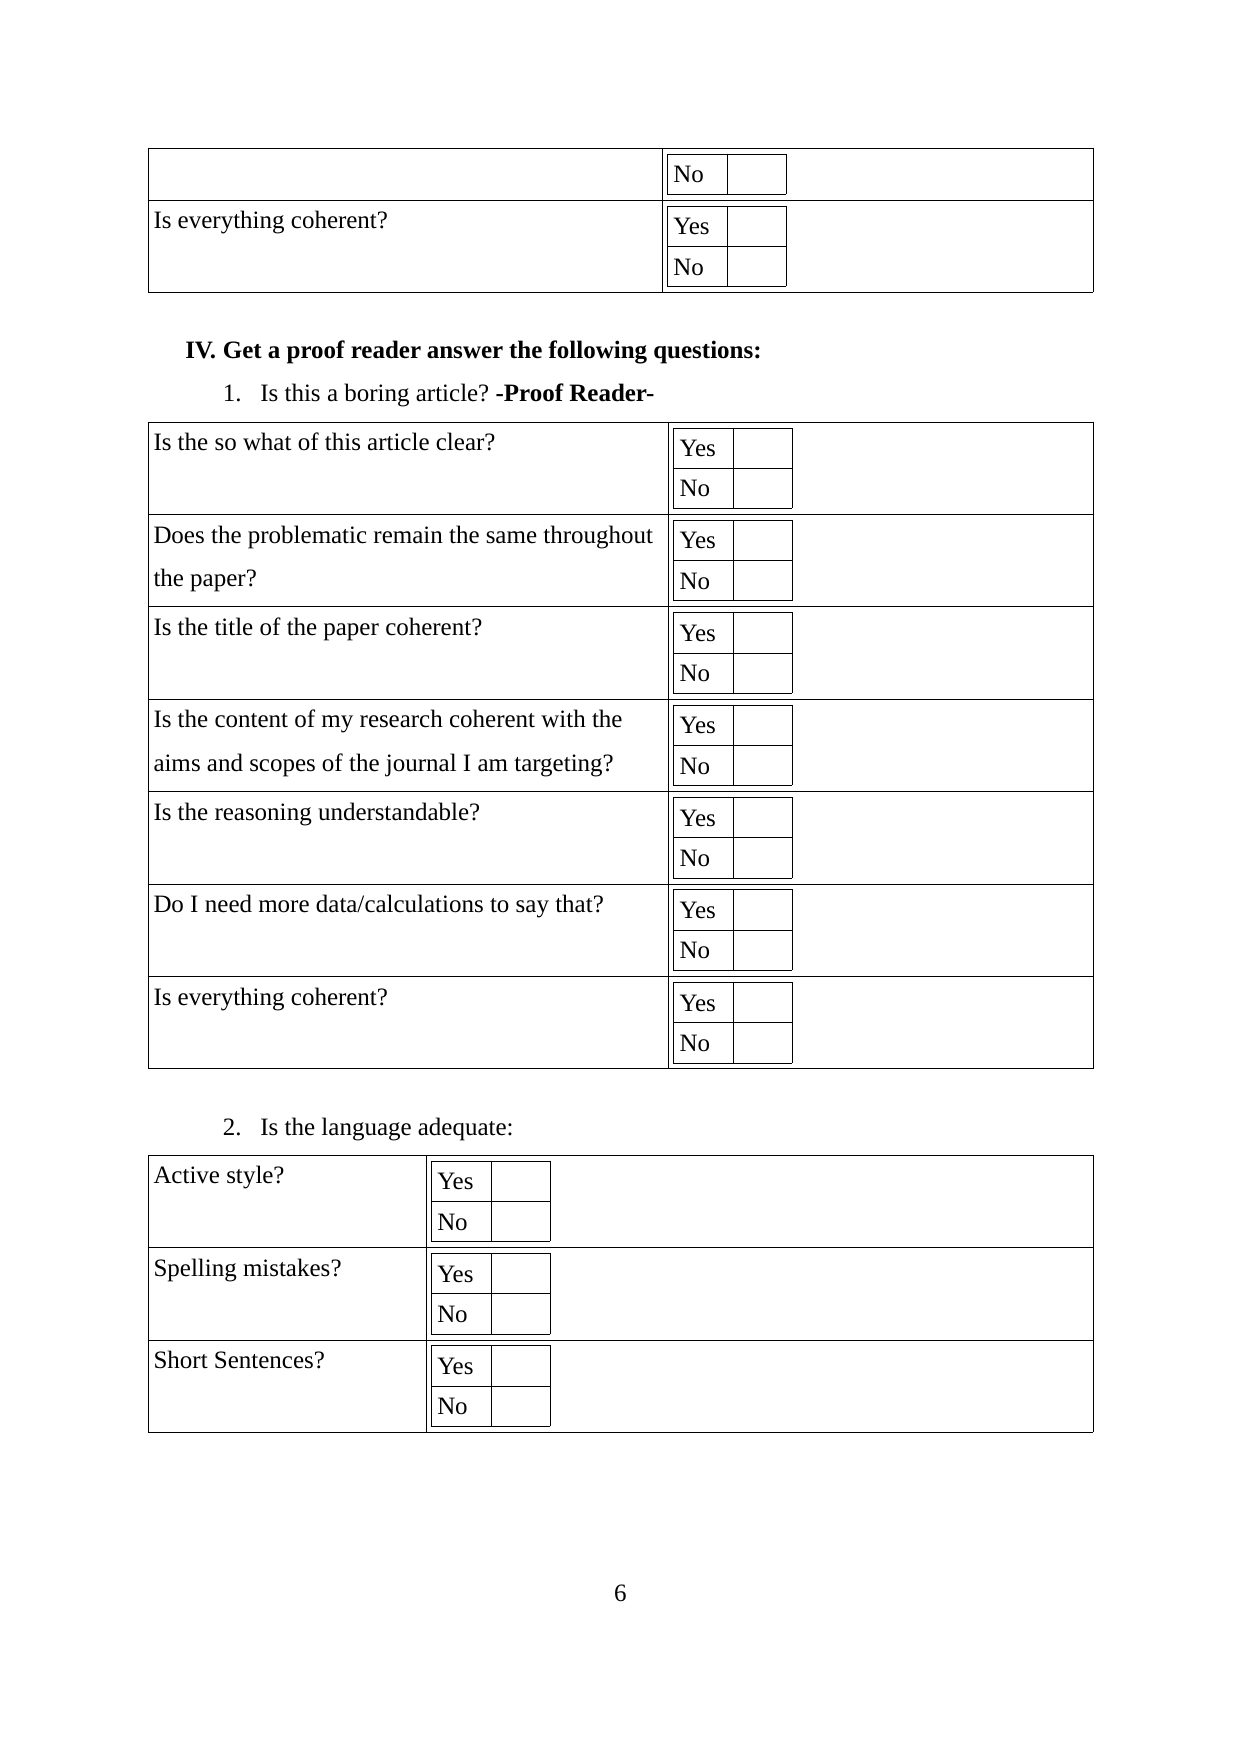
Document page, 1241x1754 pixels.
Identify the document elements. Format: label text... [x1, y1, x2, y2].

table_cell [728, 155, 786, 194]
table_cell [669, 607, 1093, 699]
table_header Yes [674, 983, 733, 1022]
table_header [728, 207, 786, 246]
table_cell No [432, 1387, 491, 1426]
table_cell [492, 1202, 550, 1241]
table_cell No [674, 746, 733, 785]
table_cell [427, 1341, 1093, 1432]
table_cell No [674, 1023, 733, 1062]
table_header [492, 1162, 550, 1201]
table_cell No [674, 838, 733, 878]
table_cell No [674, 654, 733, 693]
table_cell [492, 1294, 550, 1333]
table_cell [669, 885, 1093, 976]
table_cell No [432, 1294, 491, 1333]
table_cell [669, 792, 1093, 883]
table_cell Is everything coherent? [149, 977, 668, 1068]
table_cell Do I need more data/calculations to say that? [149, 885, 668, 976]
table_cell Is the title of the paper coherent? [149, 607, 668, 699]
table_header [734, 890, 792, 930]
table_cell [669, 977, 1093, 1068]
table_header Yes [674, 798, 733, 837]
table_cell Does the problematic remain the same throughout the paper? [149, 515, 668, 606]
list Get a proof reader answer the following questions: [185, 335, 1093, 364]
table_cell Is the content of my research coherent with the aims and scopes of the journal I am targeting? [149, 700, 668, 791]
table_cell No [674, 469, 733, 508]
table_cell Spelling mistakes? [149, 1248, 426, 1339]
table_header [427, 1156, 1093, 1247]
table_cell [669, 700, 1093, 791]
table_header [492, 1254, 550, 1293]
table_cell No [668, 155, 727, 194]
table_cell Is the reasoning understandable? [149, 792, 668, 883]
table_cell [669, 515, 1093, 606]
table_header Active style? [149, 1156, 426, 1247]
table_cell No [432, 1202, 491, 1241]
table_cell Short Sentences? [149, 1341, 426, 1432]
table_cell [427, 1248, 1093, 1339]
table_cell No [674, 931, 733, 970]
table_cell [492, 1387, 550, 1426]
table_header Yes [674, 429, 733, 468]
table_header [734, 706, 792, 745]
table_cell [734, 469, 792, 508]
table_cell [734, 746, 792, 785]
table_header Yes [432, 1254, 491, 1293]
table_header [492, 1346, 550, 1386]
table_cell No [668, 247, 727, 286]
table_header [734, 983, 792, 1022]
table_header [669, 423, 1093, 514]
table_header [734, 429, 792, 468]
table_cell [149, 149, 662, 200]
table_cell No [674, 561, 733, 600]
table_cell Is everything coherent? [149, 201, 662, 292]
table_header Yes [432, 1162, 491, 1201]
table_header Is the so what of this article clear? [149, 423, 668, 514]
table_header [734, 521, 792, 560]
table_header Yes [432, 1346, 491, 1386]
table_cell [734, 561, 792, 600]
table_cell [728, 247, 786, 286]
list Is this a boring article? -Proof Reader- [223, 378, 1093, 407]
table_header Yes [674, 890, 733, 930]
table_cell [734, 654, 792, 693]
table_header Yes [674, 521, 733, 560]
table_header [734, 613, 792, 652]
table_cell [663, 149, 1093, 200]
table_cell [734, 1023, 792, 1062]
table_header Yes [668, 207, 727, 246]
table_cell [734, 931, 792, 970]
table_cell [734, 838, 792, 878]
table_header Yes [674, 706, 733, 745]
table_cell [663, 201, 1093, 292]
table_header [734, 798, 792, 837]
list Is the language adequate: [223, 1112, 1093, 1140]
table_header Yes [674, 613, 733, 652]
